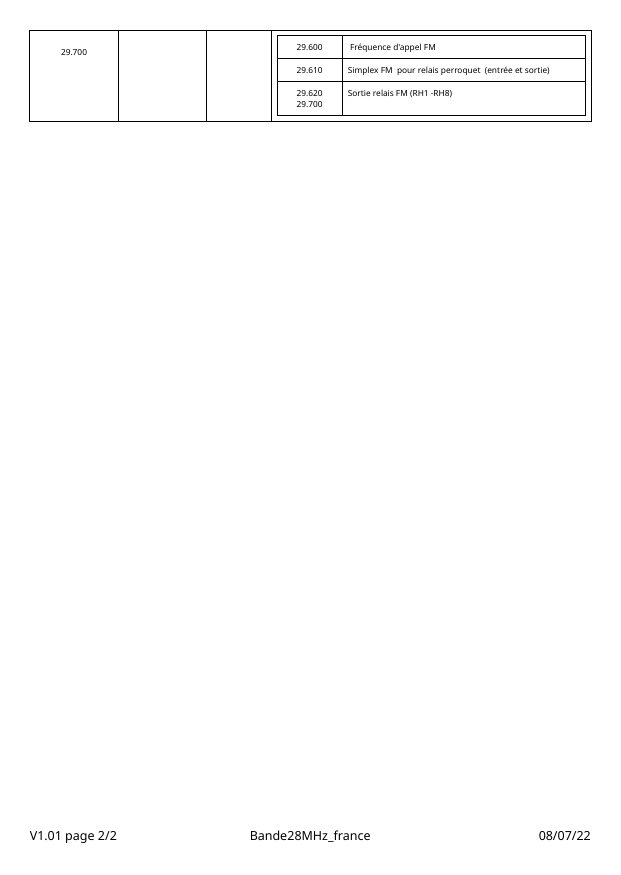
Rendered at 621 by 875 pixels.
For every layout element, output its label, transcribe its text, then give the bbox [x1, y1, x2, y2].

table_cell 29.700 [30, 31, 118, 121]
table_cell 29.610 [278, 59, 342, 81]
table_cell Fréquence d'appel FM [343, 36, 585, 58]
table_cell 29.600 [278, 36, 342, 58]
table_cell Simplex FM pour relais perroquet (entrée et sortie) [343, 59, 585, 81]
table_cell [119, 31, 206, 121]
table_cell [272, 31, 591, 121]
table_cell Sortie relais FM (RH1 -RH8) [343, 82, 585, 115]
table_cell [207, 31, 271, 121]
table_cell 29.620 29.700 [278, 82, 342, 115]
